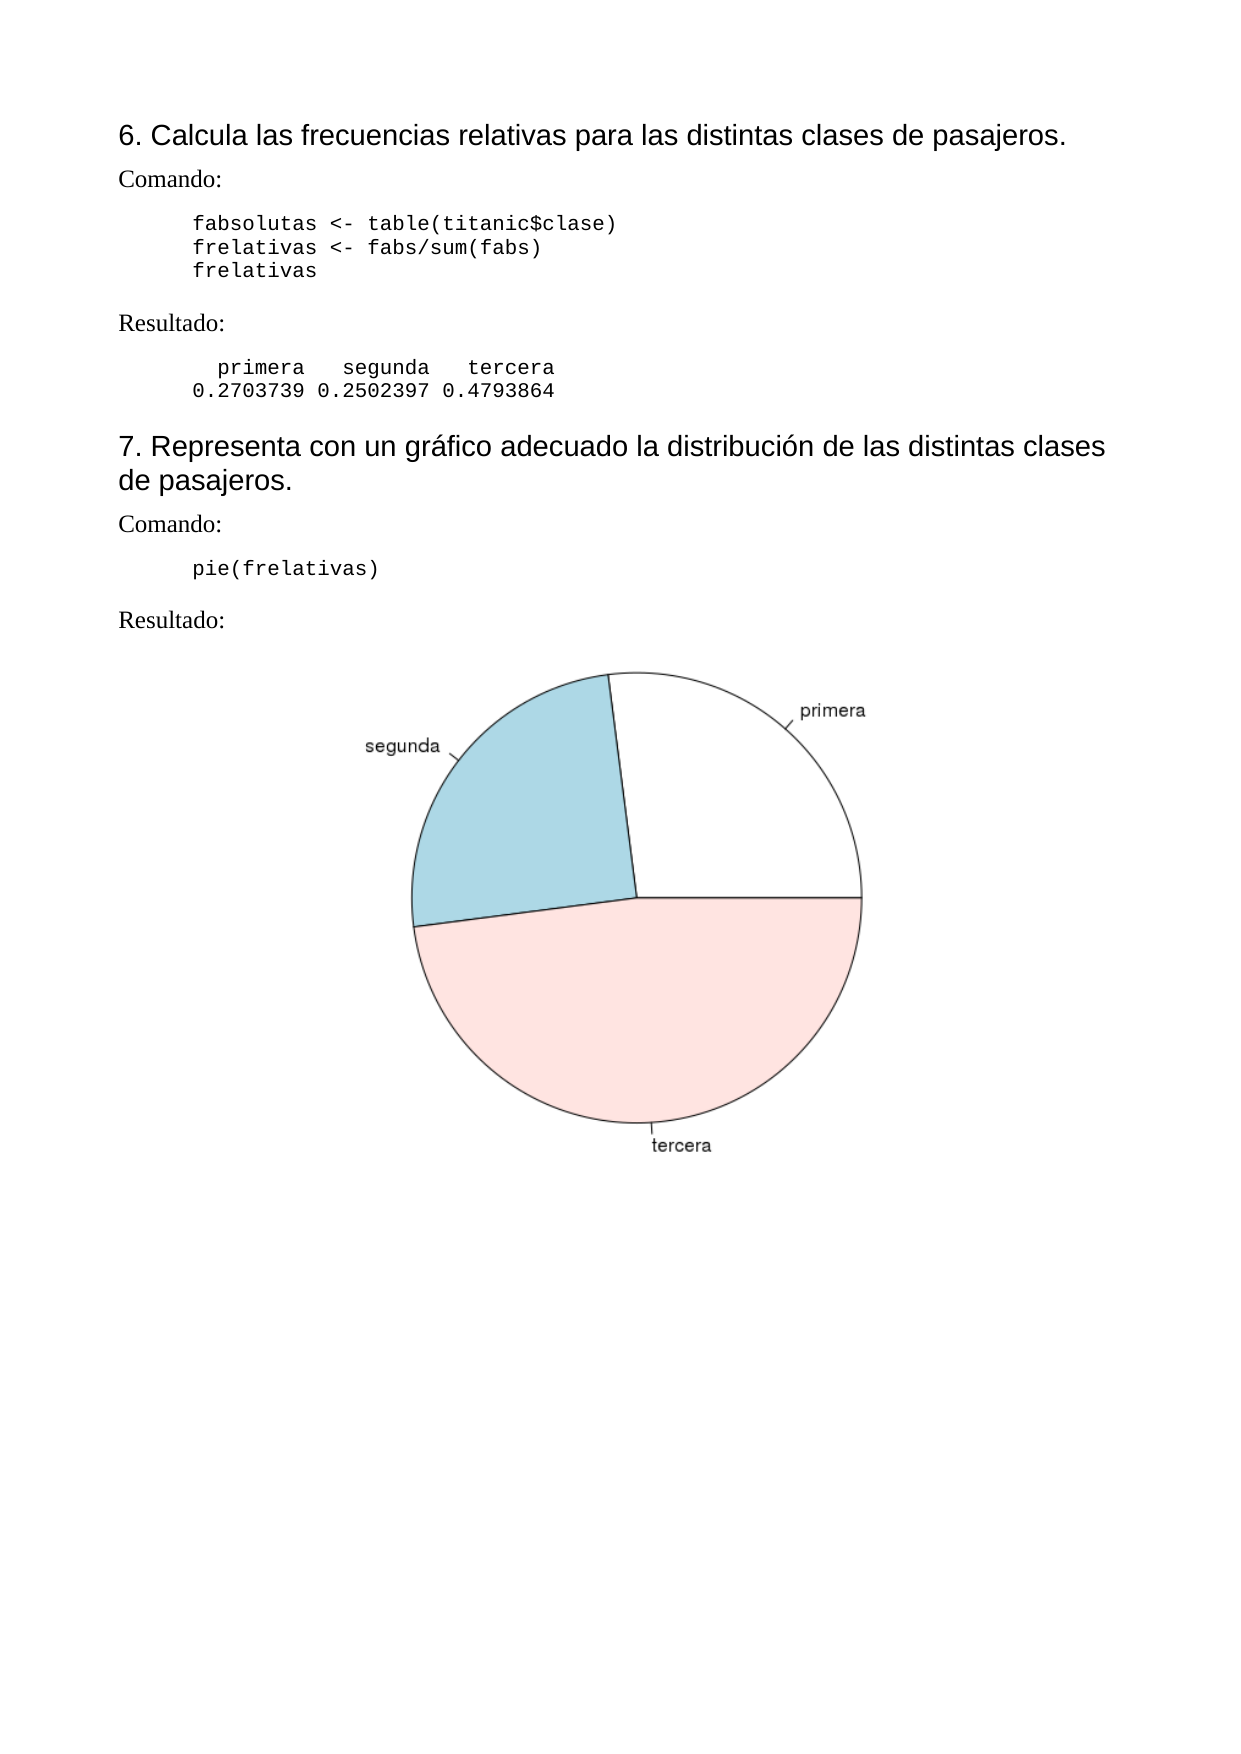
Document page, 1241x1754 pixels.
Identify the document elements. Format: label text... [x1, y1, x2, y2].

text Comando: [118, 509, 1122, 537]
text frelativas [118, 261, 1122, 284]
subtitle 6. Calcula las frecuencias relativas para las distintas clases de pasajeros. [118, 118, 1122, 152]
text primera segunda tercera [118, 357, 1122, 381]
text fabsolutas <- table(titanic$clase) [118, 213, 1122, 237]
picture [354, 653, 886, 1169]
subtitle 7. Representa con un gráfico adecuado la distribución de las distintas clases de pasajeros. [118, 429, 1122, 496]
text pie(frelativas) [118, 558, 1122, 581]
text 0.2703739 0.2502397 0.4793864 [192, 381, 1122, 404]
text Comando: [118, 164, 1122, 193]
text Resultado: [118, 308, 1122, 337]
text Resultado: [118, 605, 1122, 634]
text frelativas <- fabs/sum(fabs) [118, 237, 1122, 261]
